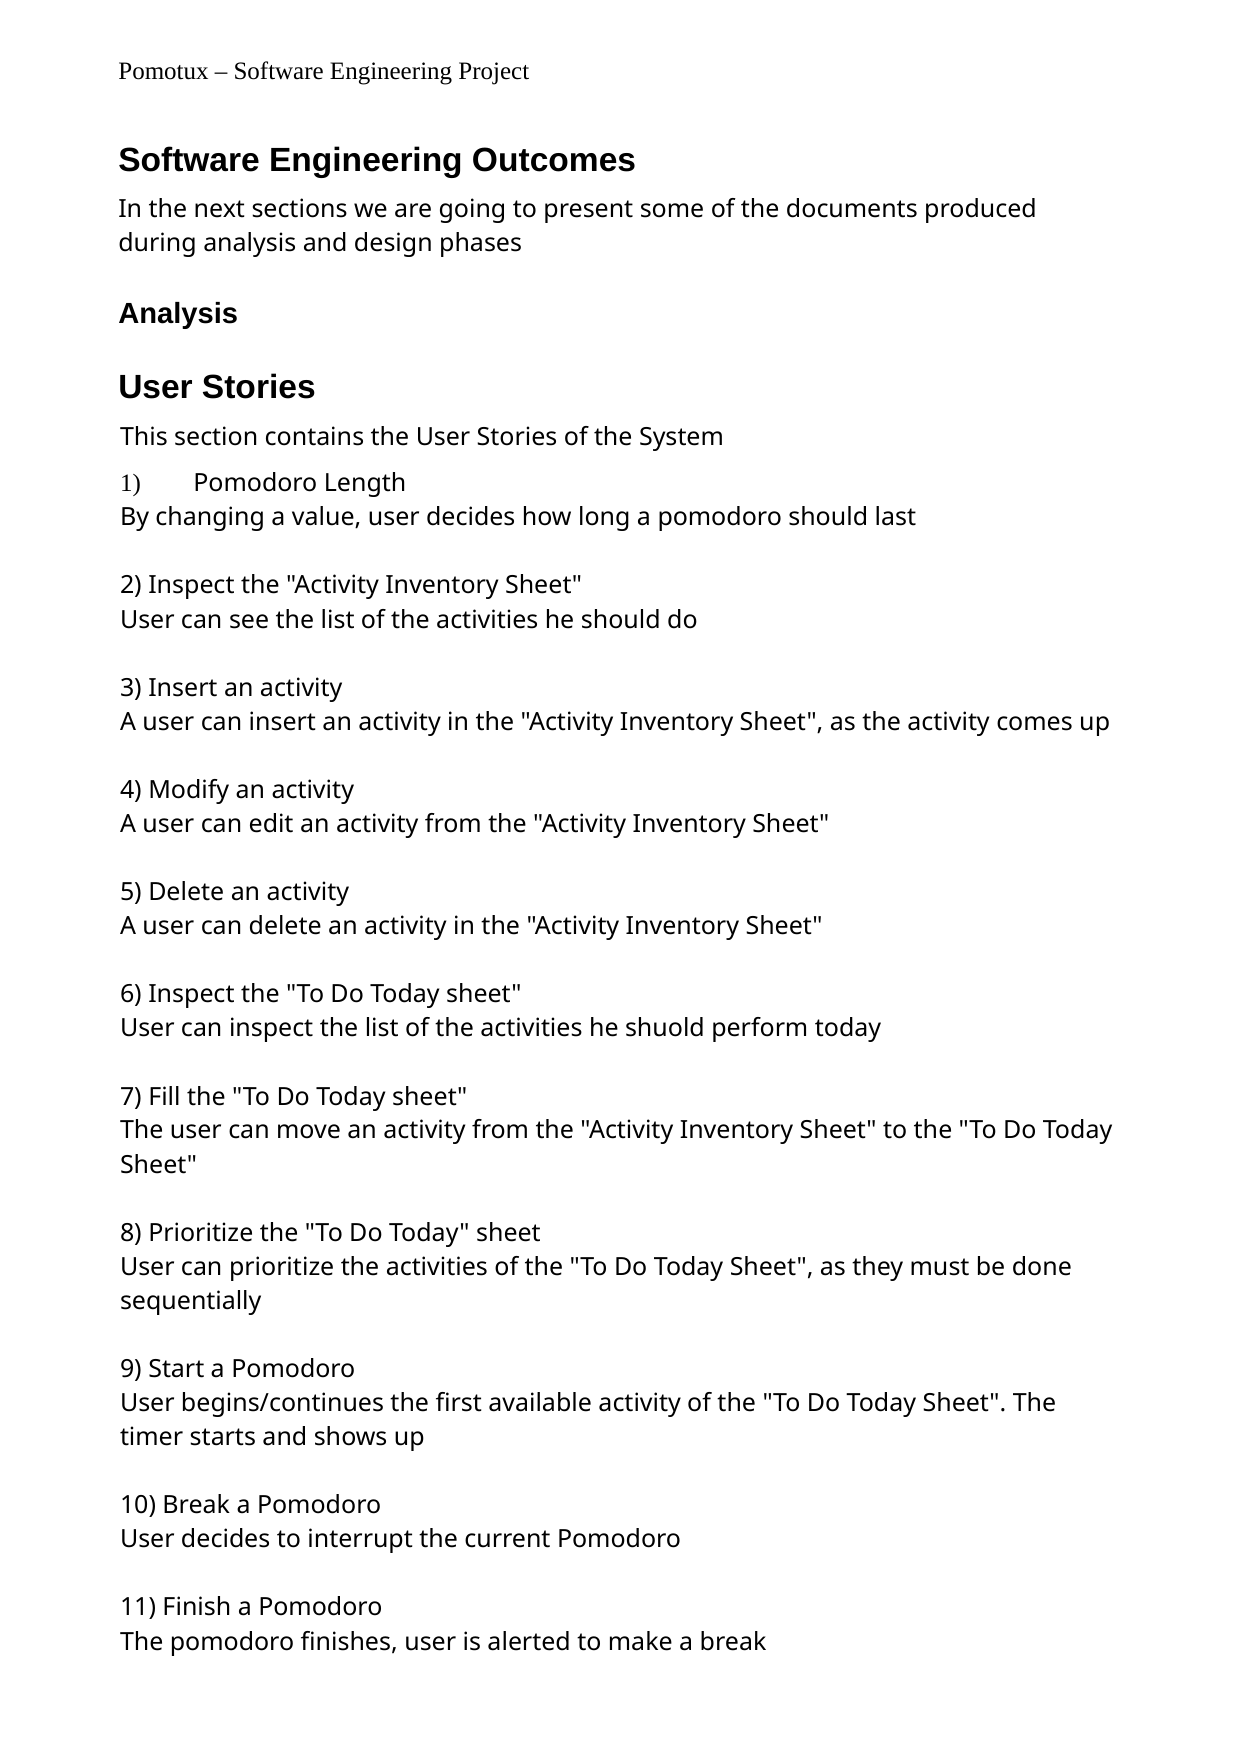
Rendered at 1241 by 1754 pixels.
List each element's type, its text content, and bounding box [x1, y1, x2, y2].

text This section contains the User Stories of the System [120, 418, 1122, 452]
list Pomodoro Length By changing a value, user decides how long a pomodoro should last 2) Inspect the "Activity Inventory Sheet" User can see the list of the activities he should do 3) Insert an activity A user can insert an activity in the "Activity Inventory Sheet", as the activity comes up 4) Modify an activity A user can edit an activity from the "Activity Inventory Sheet" 5) Delete an activity A user can delete an activity in the "Activity Inventory Sheet" 6) Inspect the "To Do Today sheet" User can inspect the list of the activities he shuold perform today 7) Fill the "To Do Today sheet" The user can move an activity from the "Activity Inventory Sheet" to the "To Do Today Sheet" 8) Prioritize the "To Do Today" sheet User can prioritize the activities of the "To Do Today Sheet", as they must be done sequentially 9) Start a Pomodoro User begins/continues the first available activity of the "To Do Today Sheet". The timer starts and shows up 10) Break a Pomodoro User decides to interrupt the current Pomodoro 11) Finish a Pomodoro The pomodoro finishes, user is alerted to make a break [120, 465, 1122, 1657]
subtitle Analysis [118, 296, 1122, 330]
subtitle Software Engineering Outcomes [118, 139, 1122, 178]
subtitle User Stories [118, 367, 1122, 406]
text In the next sections we are going to present some of the documents produced during analysis and design phases [118, 191, 1122, 259]
